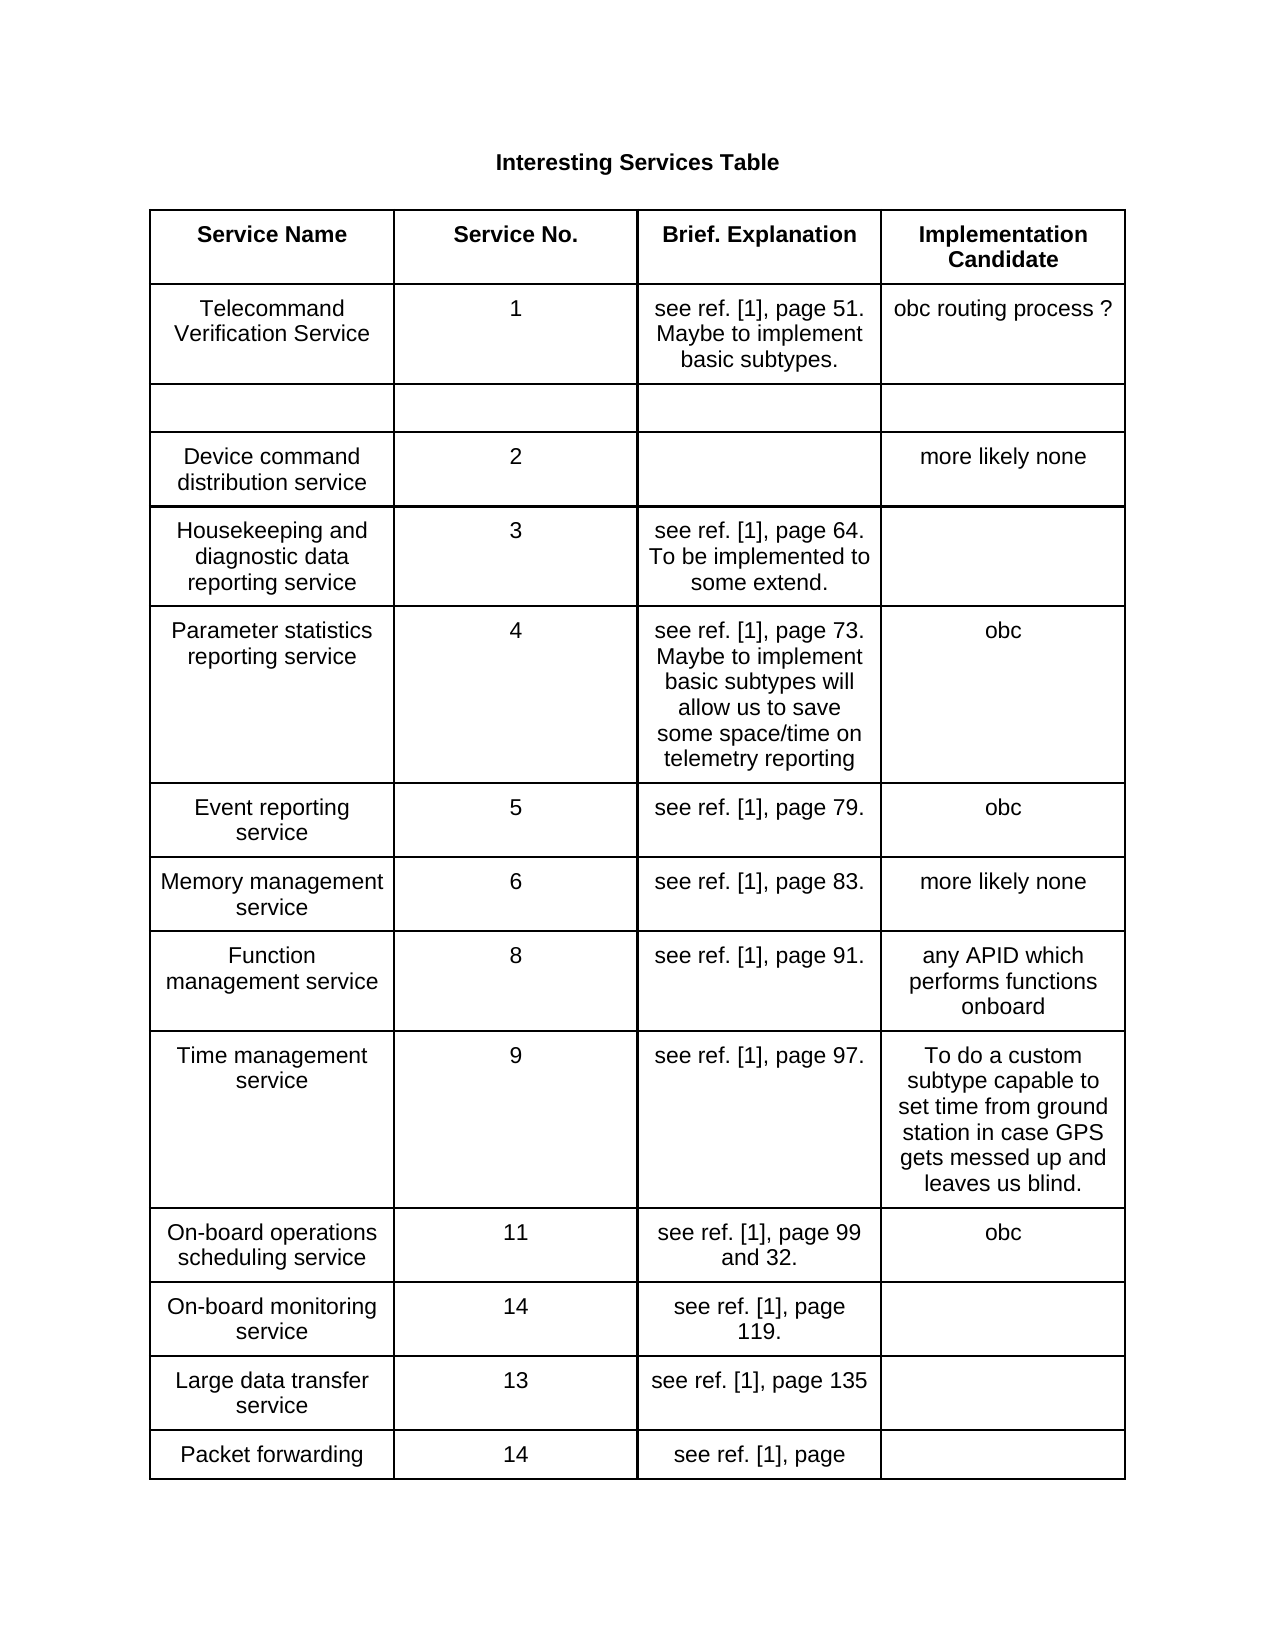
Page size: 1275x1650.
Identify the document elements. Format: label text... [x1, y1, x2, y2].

text Interesting Services Table [150, 150, 1125, 176]
table_cell any APID which performs functions onboard [882, 932, 1124, 1030]
table_cell see ref. [1], page 135 [639, 1357, 880, 1429]
table_cell [882, 1431, 1124, 1478]
table_cell [639, 433, 880, 505]
table_cell Function management service [151, 932, 393, 1030]
table_cell 5 [395, 784, 636, 856]
table_cell 11 [395, 1209, 636, 1281]
table_header Brief. Explanation [639, 211, 880, 283]
table_cell Packet forwarding [151, 1431, 393, 1478]
table_header Service Name [151, 211, 393, 283]
table_cell see ref. [1], page 99 and 32. [639, 1209, 880, 1281]
table_cell On-board operations scheduling service [151, 1209, 393, 1281]
table_cell 9 [395, 1032, 636, 1207]
table_cell Event reporting service [151, 784, 393, 856]
table_cell see ref. [1], page [639, 1431, 880, 1478]
table_cell see ref. [1], page 73. Maybe to implement basic subtypes will allow us to save some space/time on telemetry reporting [639, 607, 880, 782]
table_cell [882, 508, 1124, 605]
table_cell 4 [395, 607, 636, 782]
table_cell [882, 1357, 1124, 1429]
table_cell 6 [395, 858, 636, 930]
table_header Implementation Candidate [882, 211, 1124, 283]
table_cell Parameter statistics reporting service [151, 607, 393, 782]
table_cell see ref. [1], page 119. [639, 1283, 880, 1355]
table_cell To do a custom subtype capable to set time from ground station in case GPS gets messed up and leaves us blind. [882, 1032, 1124, 1207]
table_cell [395, 385, 636, 431]
table_cell Device command distribution service [151, 433, 393, 505]
table_cell see ref. [1], page 83. [639, 858, 880, 930]
table_cell Memory management service [151, 858, 393, 930]
table_cell obc routing process ? [882, 285, 1124, 383]
table_cell On-board monitoring service [151, 1283, 393, 1355]
table_cell 2 [395, 433, 636, 505]
table_cell see ref. [1], page 64. To be implemented to some extend. [639, 508, 880, 605]
table_cell [639, 385, 880, 431]
table_cell 14 [395, 1431, 636, 1478]
table_cell obc [882, 607, 1124, 782]
table_cell obc [882, 784, 1124, 856]
table_cell 14 [395, 1283, 636, 1355]
table_cell Time management service [151, 1032, 393, 1207]
table_cell see ref. [1], page 91. [639, 932, 880, 1030]
table_cell [882, 1283, 1124, 1355]
table_cell 1 [395, 285, 636, 383]
table_cell Large data transfer service [151, 1357, 393, 1429]
table_cell 13 [395, 1357, 636, 1429]
table_cell see ref. [1], page 51. Maybe to implement basic subtypes. [639, 285, 880, 383]
table_cell Telecommand Verification Service [151, 285, 393, 383]
table_cell see ref. [1], page 97. [639, 1032, 880, 1207]
table_cell [882, 385, 1124, 431]
table_cell [151, 385, 393, 431]
table_cell 8 [395, 932, 636, 1030]
table_cell obc [882, 1209, 1124, 1281]
table_cell Housekeeping and diagnostic data reporting service [151, 508, 393, 605]
table_cell more likely none [882, 433, 1124, 505]
table_cell see ref. [1], page 79. [639, 784, 880, 856]
table_cell 3 [395, 508, 636, 605]
table_cell more likely none [882, 858, 1124, 930]
table_header Service No. [395, 211, 636, 283]
